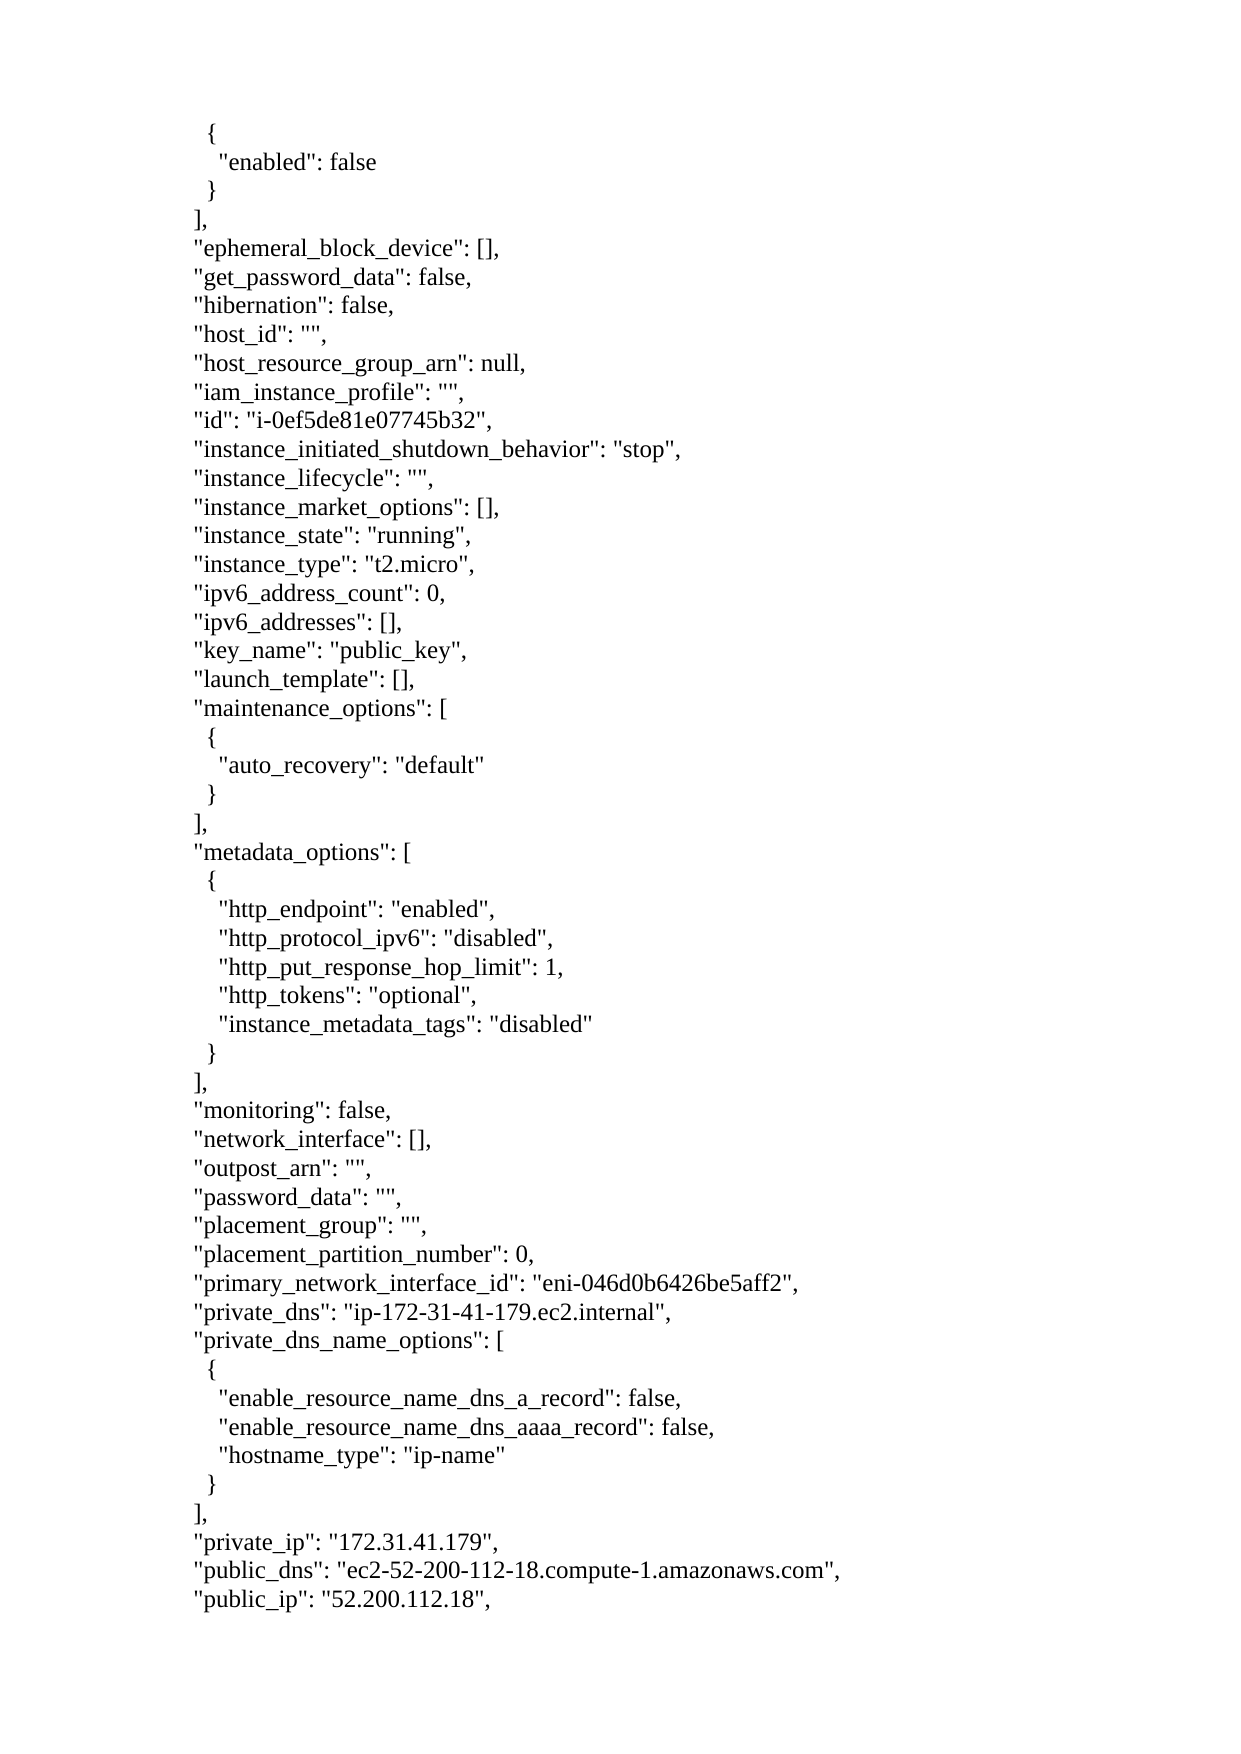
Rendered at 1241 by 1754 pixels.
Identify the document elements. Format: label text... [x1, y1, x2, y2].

text "instance_lifecycle": "", [118, 463, 1122, 492]
text } [118, 176, 1122, 204]
text "ipv6_addresses": [], [118, 607, 1122, 636]
text "enable_resource_name_dns_aaaa_record": false, [118, 1412, 1122, 1441]
text "monitoring": false, [118, 1096, 1122, 1124]
text "enabled": false [118, 147, 1122, 176]
text "auto_recovery": "default" [118, 751, 1122, 779]
text "placement_group": "", [118, 1211, 1122, 1239]
text "ephemeral_block_device": [], [118, 233, 1122, 262]
text "placement_partition_number": 0, [118, 1239, 1122, 1268]
text "http_protocol_ipv6": "disabled", [118, 923, 1122, 952]
text "metadata_options": [ [118, 837, 1122, 866]
text "enable_resource_name_dns_a_record": false, [118, 1383, 1122, 1412]
text "get_password_data": false, [118, 262, 1122, 291]
text "instance_initiated_shutdown_behavior": "stop", [118, 434, 1122, 463]
text "launch_template": [], [118, 664, 1122, 693]
text } [118, 1038, 1122, 1067]
text "hibernation": false, [118, 291, 1122, 319]
text "iam_instance_profile": "", [118, 377, 1122, 406]
text "ipv6_address_count": 0, [118, 578, 1122, 607]
text "public_dns": "ec2-52-200-112-18.compute-1.amazonaws.com", [118, 1556, 1122, 1584]
text "private_ip": "172.31.41.179", [118, 1527, 1122, 1556]
text "public_ip": "52.200.112.18", [118, 1584, 1122, 1613]
text { [118, 118, 1122, 147]
text "key_name": "public_key", [118, 636, 1122, 664]
text "instance_metadata_tags": "disabled" [118, 1009, 1122, 1038]
text } [118, 779, 1122, 808]
text "network_interface": [], [118, 1124, 1122, 1153]
text { [118, 1354, 1122, 1383]
text ], [118, 204, 1122, 233]
text "instance_type": "t2.micro", [118, 549, 1122, 578]
text "primary_network_interface_id": "eni-046d0b6426be5aff2", [118, 1268, 1122, 1297]
text "http_put_response_hop_limit": 1, [118, 952, 1122, 981]
text "private_dns_name_options": [ [118, 1326, 1122, 1354]
text { [118, 866, 1122, 894]
text "private_dns": "ip-172-31-41-179.ec2.internal", [118, 1297, 1122, 1326]
text ], [118, 1498, 1122, 1527]
text "http_endpoint": "enabled", [118, 894, 1122, 923]
text "id": "i-0ef5de81e07745b32", [118, 406, 1122, 434]
text ], [118, 808, 1122, 837]
text "hostname_type": "ip-name" [118, 1441, 1122, 1469]
text "host_resource_group_arn": null, [118, 348, 1122, 377]
text "instance_state": "running", [118, 521, 1122, 549]
text "http_tokens": "optional", [118, 981, 1122, 1009]
text "instance_market_options": [], [118, 492, 1122, 521]
text ], [118, 1067, 1122, 1096]
text "maintenance_options": [ [118, 693, 1122, 722]
text "outpost_arn": "", [118, 1153, 1122, 1182]
text { [118, 722, 1122, 751]
text "password_data": "", [118, 1182, 1122, 1211]
text } [118, 1469, 1122, 1498]
text "host_id": "", [118, 319, 1122, 348]
